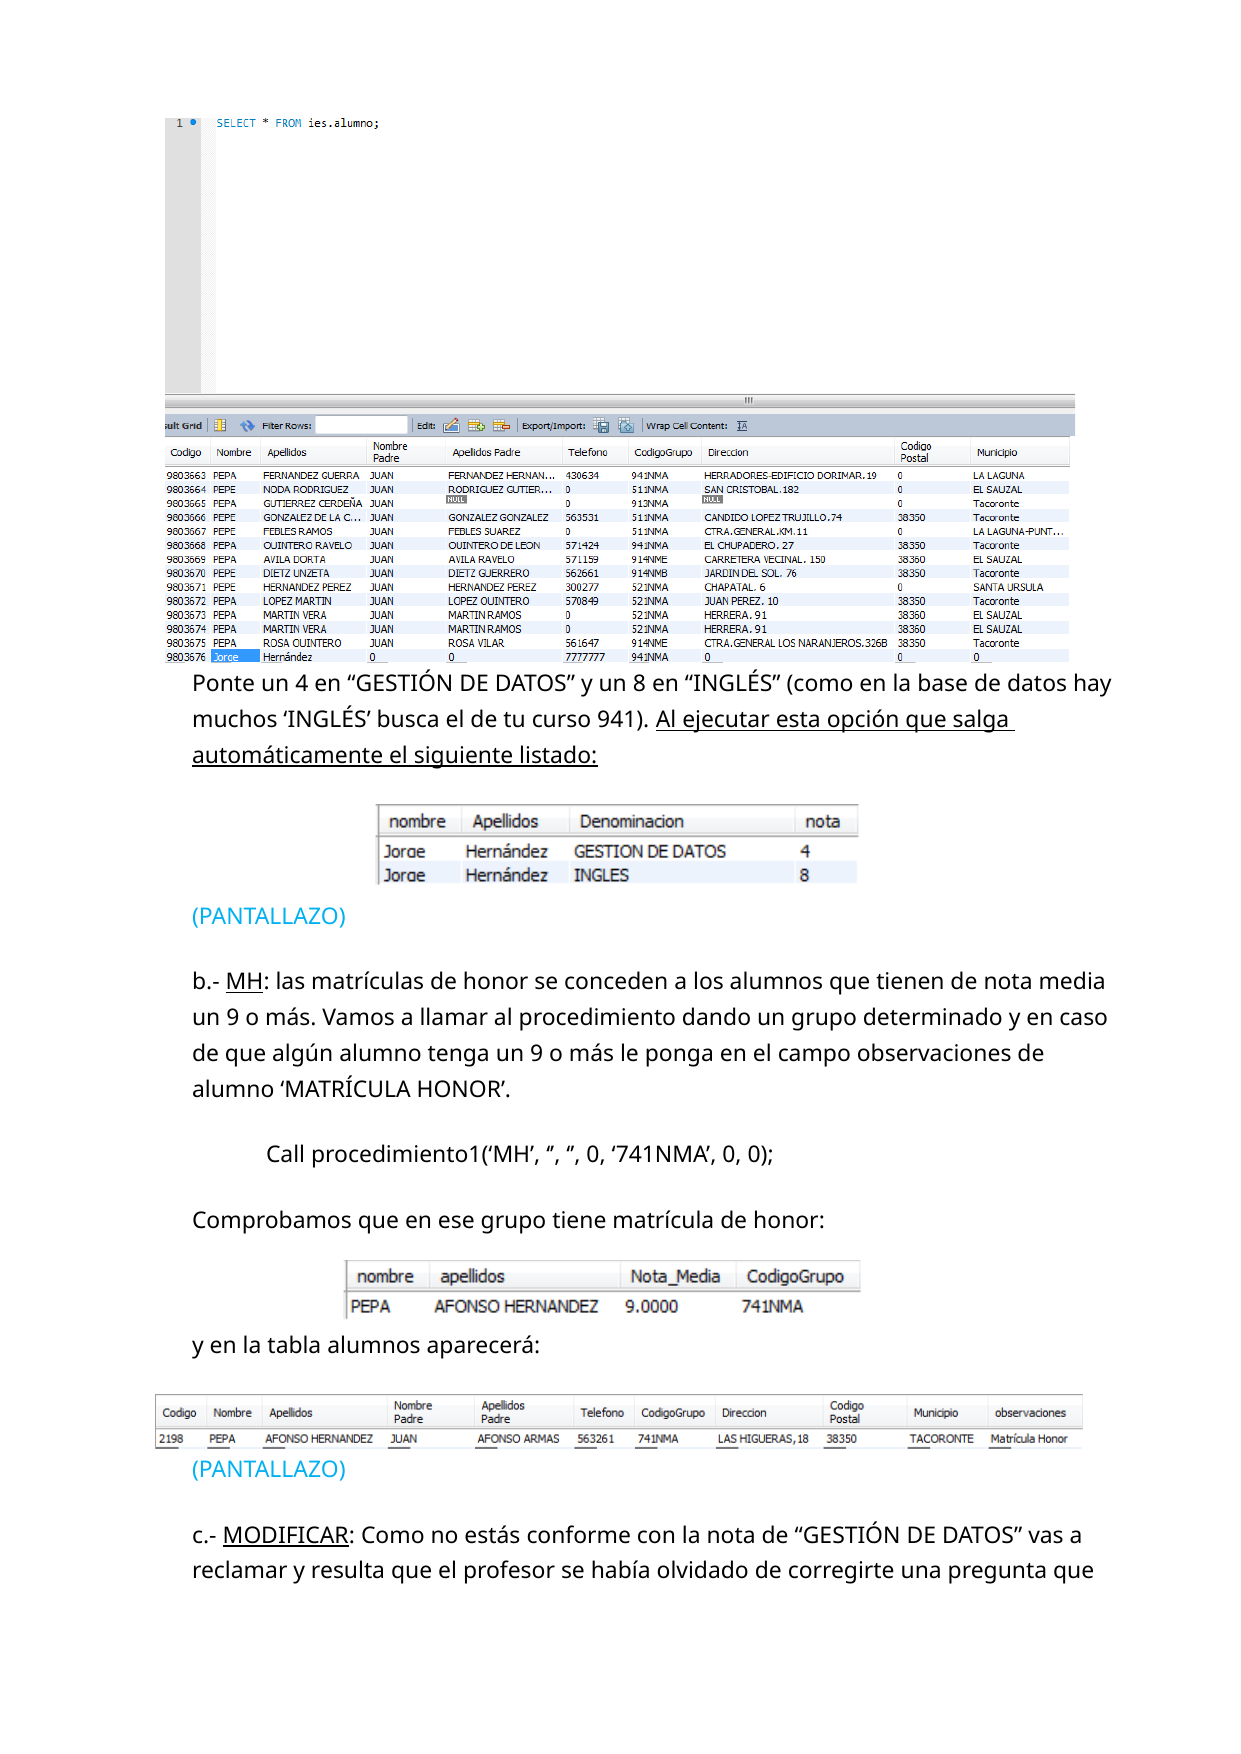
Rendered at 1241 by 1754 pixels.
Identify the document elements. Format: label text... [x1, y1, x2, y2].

picture [375, 804, 865, 896]
text (PANTALLAZO) [118, 804, 1122, 931]
text Comprobamos que en ese grupo tiene matrícula de honor: [192, 1204, 1122, 1235]
picture [343, 1260, 864, 1324]
picture [165, 118, 1076, 663]
text c.- MODIFICAR: Como no estás conforme con la nota de “GESTIÓN DE DATOS” vas a reclamar y resulta que el profesor se había olvidado de corregirte una pregunta que [192, 1518, 1122, 1586]
text Call procedimiento1(‘MH’, ‘’, ‘’, 0, ‘741NMA’, 0, 0); [192, 1138, 1122, 1170]
picture [155, 1394, 1086, 1449]
text y en la tabla alumnos aparecerá: [192, 1269, 1122, 1360]
text Ponte un 4 en “GESTIÓN DE DATOS” y un 8 en “INGLÉS” (como en la base de datos hay muchos ‘INGLÉS’ busca el de tu curso 941). Al ejecutar esta opción que salga automáticamente el siguiente listado: [192, 118, 1122, 770]
text (PANTALLAZO) [192, 1394, 1122, 1484]
text b.- MH: las matrículas de honor se conceden a los alumnos que tienen de nota media un 9 o más. Vamos a llamar al procedimiento dando un grupo determinado y en caso de que algún alumno tenga un 9 o más le ponga en el campo observaciones de alumno ‘MATRÍCULA HONOR’. [192, 965, 1122, 1104]
